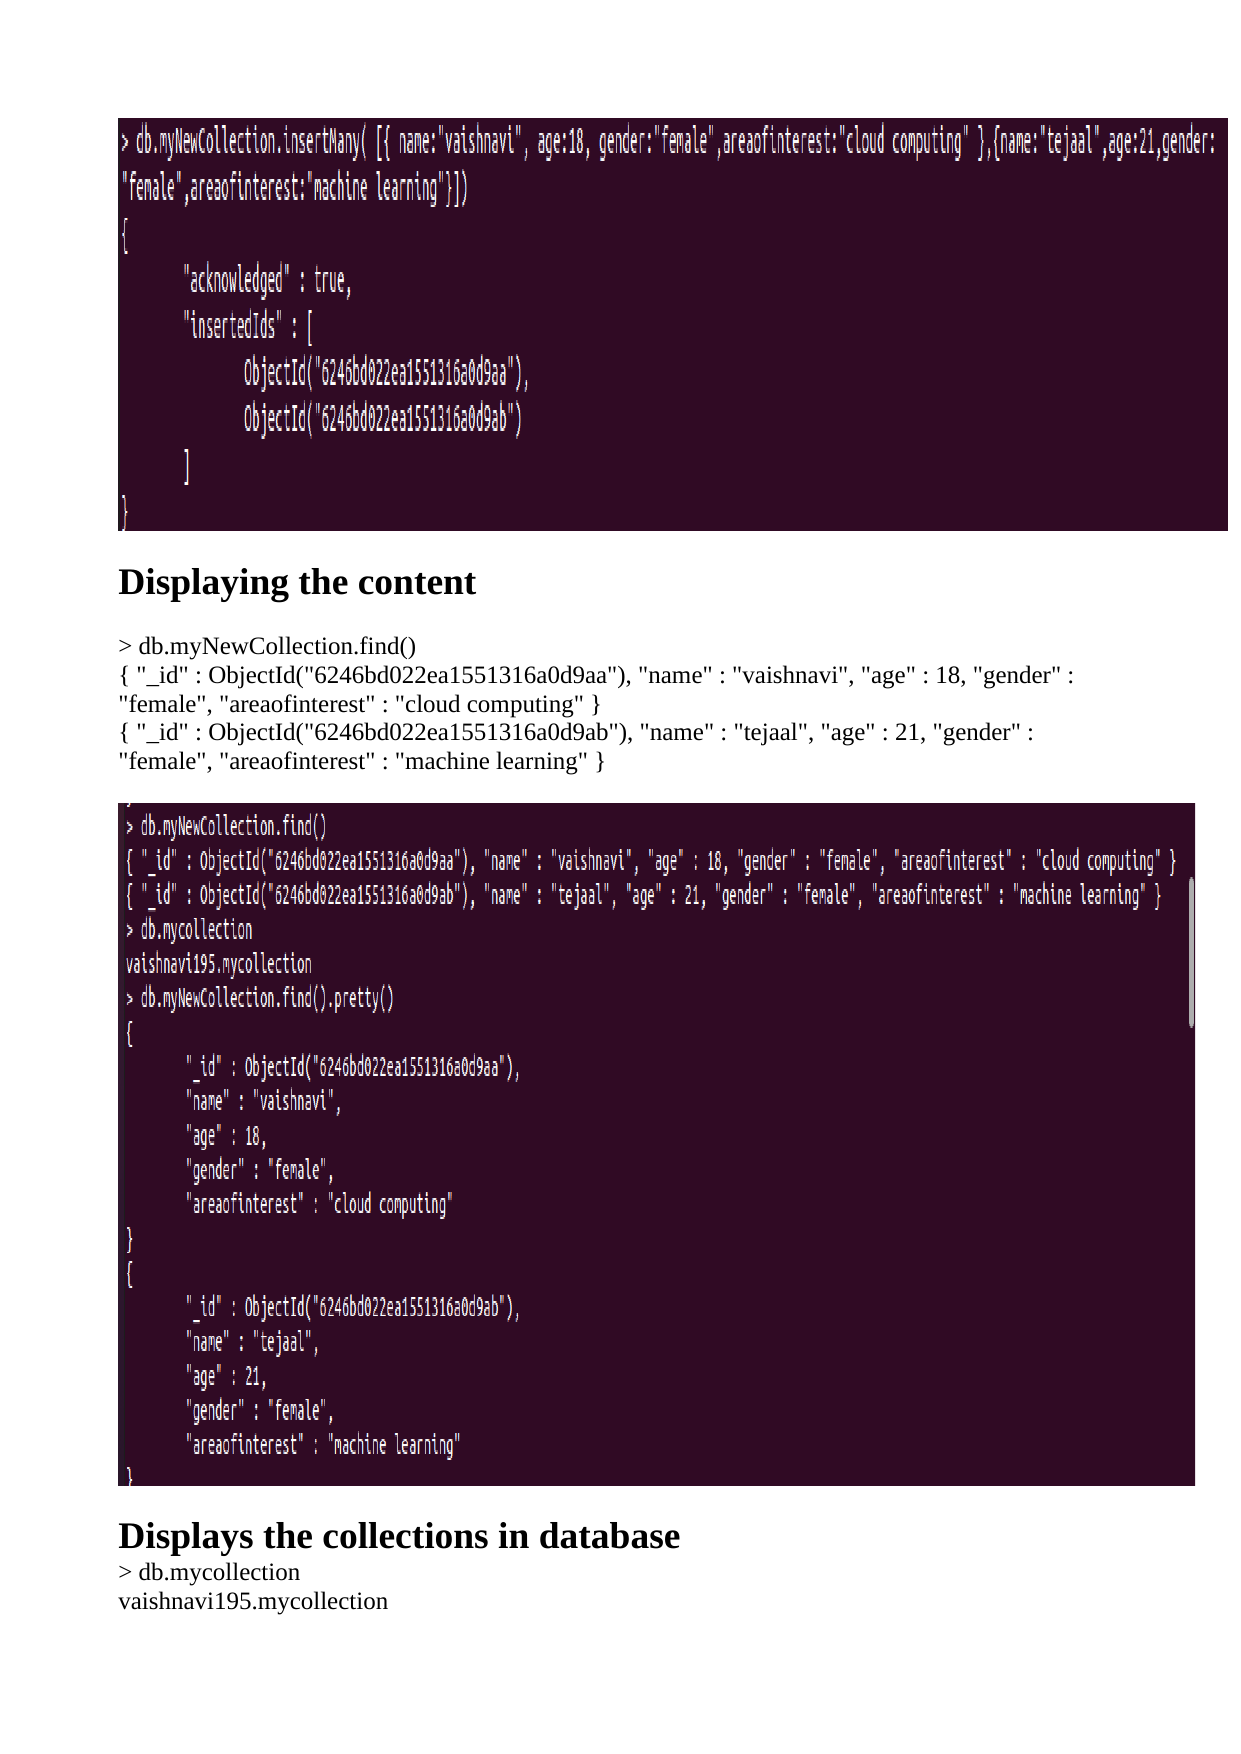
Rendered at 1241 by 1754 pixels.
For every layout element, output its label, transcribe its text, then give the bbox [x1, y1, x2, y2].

text Displaying the content [118, 559, 1122, 602]
text { "_id" : ObjectId("6246bd022ea1551316a0d9aa"), "name" : "vaishnavi", "age" : 18, "gender" : "female", "areaofinterest" : "cloud computing" } [118, 660, 1122, 717]
text Displays the collections in database [118, 1514, 1122, 1557]
text vaishnavi195.mycollection [118, 1586, 1122, 1614]
text > db.myNewCollection.find() [118, 631, 1122, 660]
text { "_id" : ObjectId("6246bd022ea1551316a0d9ab"), "name" : "tejaal", "age" : 21, "gender" : "female", "areaofinterest" : "machine learning" } [118, 717, 1122, 775]
text > db.mycollection [118, 1557, 1122, 1586]
